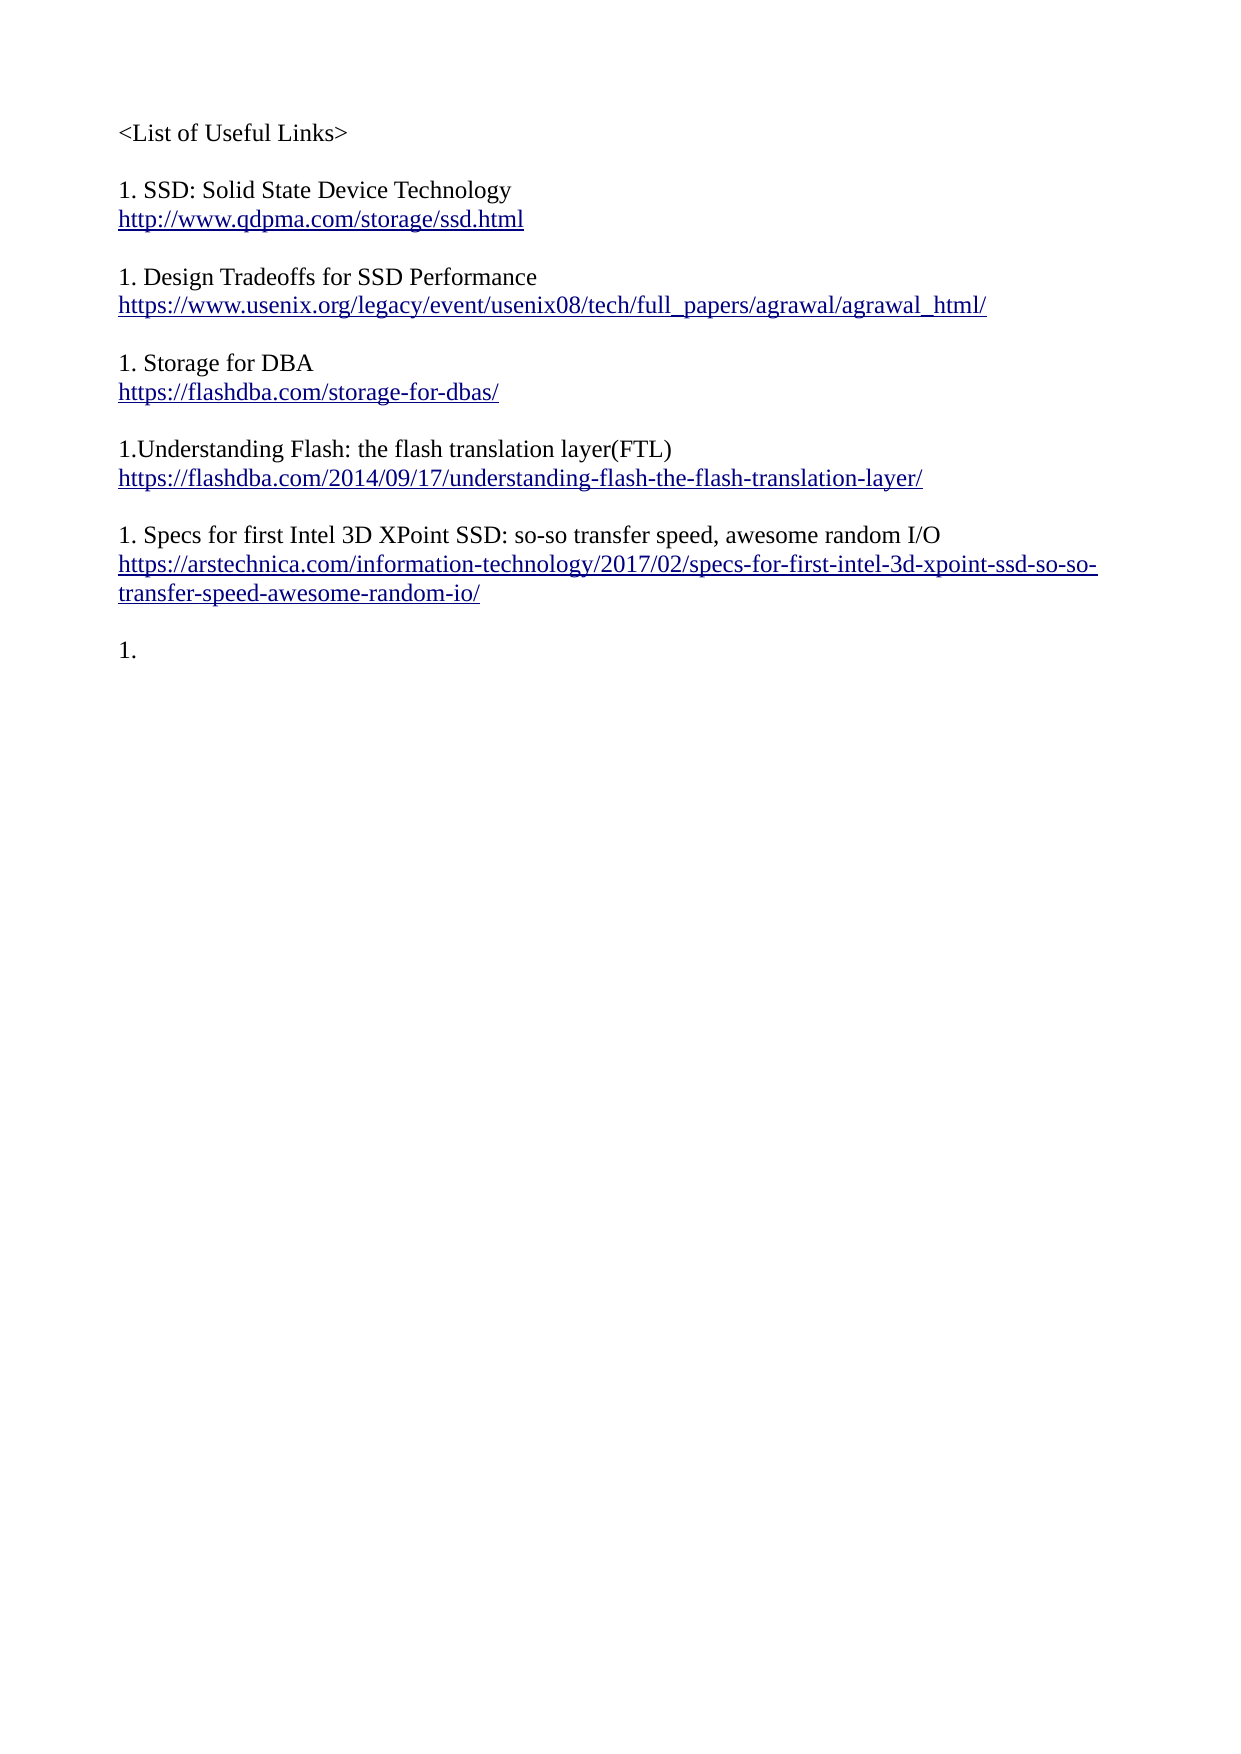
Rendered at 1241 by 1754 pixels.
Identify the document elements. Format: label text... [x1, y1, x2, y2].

text https://flashdba.com/2014/09/17/understanding-flash-the-flash-translation-layer/ [118, 463, 1122, 492]
text https://arstechnica.com/information-technology/2017/02/specs-for-first-intel-3d-xpoint-ssd-so-so-transfer-speed-awesome-random-io/ [118, 549, 1122, 607]
text 1. [118, 636, 1122, 664]
text http://www.qdpma.com/storage/ssd.html [118, 204, 1122, 233]
text 1. Specs for first Intel 3D XPoint SSD: so-so transfer speed, awesome random I/O [118, 521, 1122, 549]
text <List of Useful Links> [118, 118, 1122, 147]
text 1.Understanding Flash: the flash translation layer(FTL) [118, 434, 1122, 463]
text 1. Design Tradeoffs for SSD Performance [118, 262, 1122, 291]
text https://www.usenix.org/legacy/event/usenix08/tech/full_papers/agrawal/agrawal_html/ [118, 291, 1122, 319]
text 1. Storage for DBA [118, 348, 1122, 377]
text https://flashdba.com/storage-for-dbas/ [118, 377, 1122, 406]
text 1. SSD: Solid State Device Technology [118, 176, 1122, 204]
